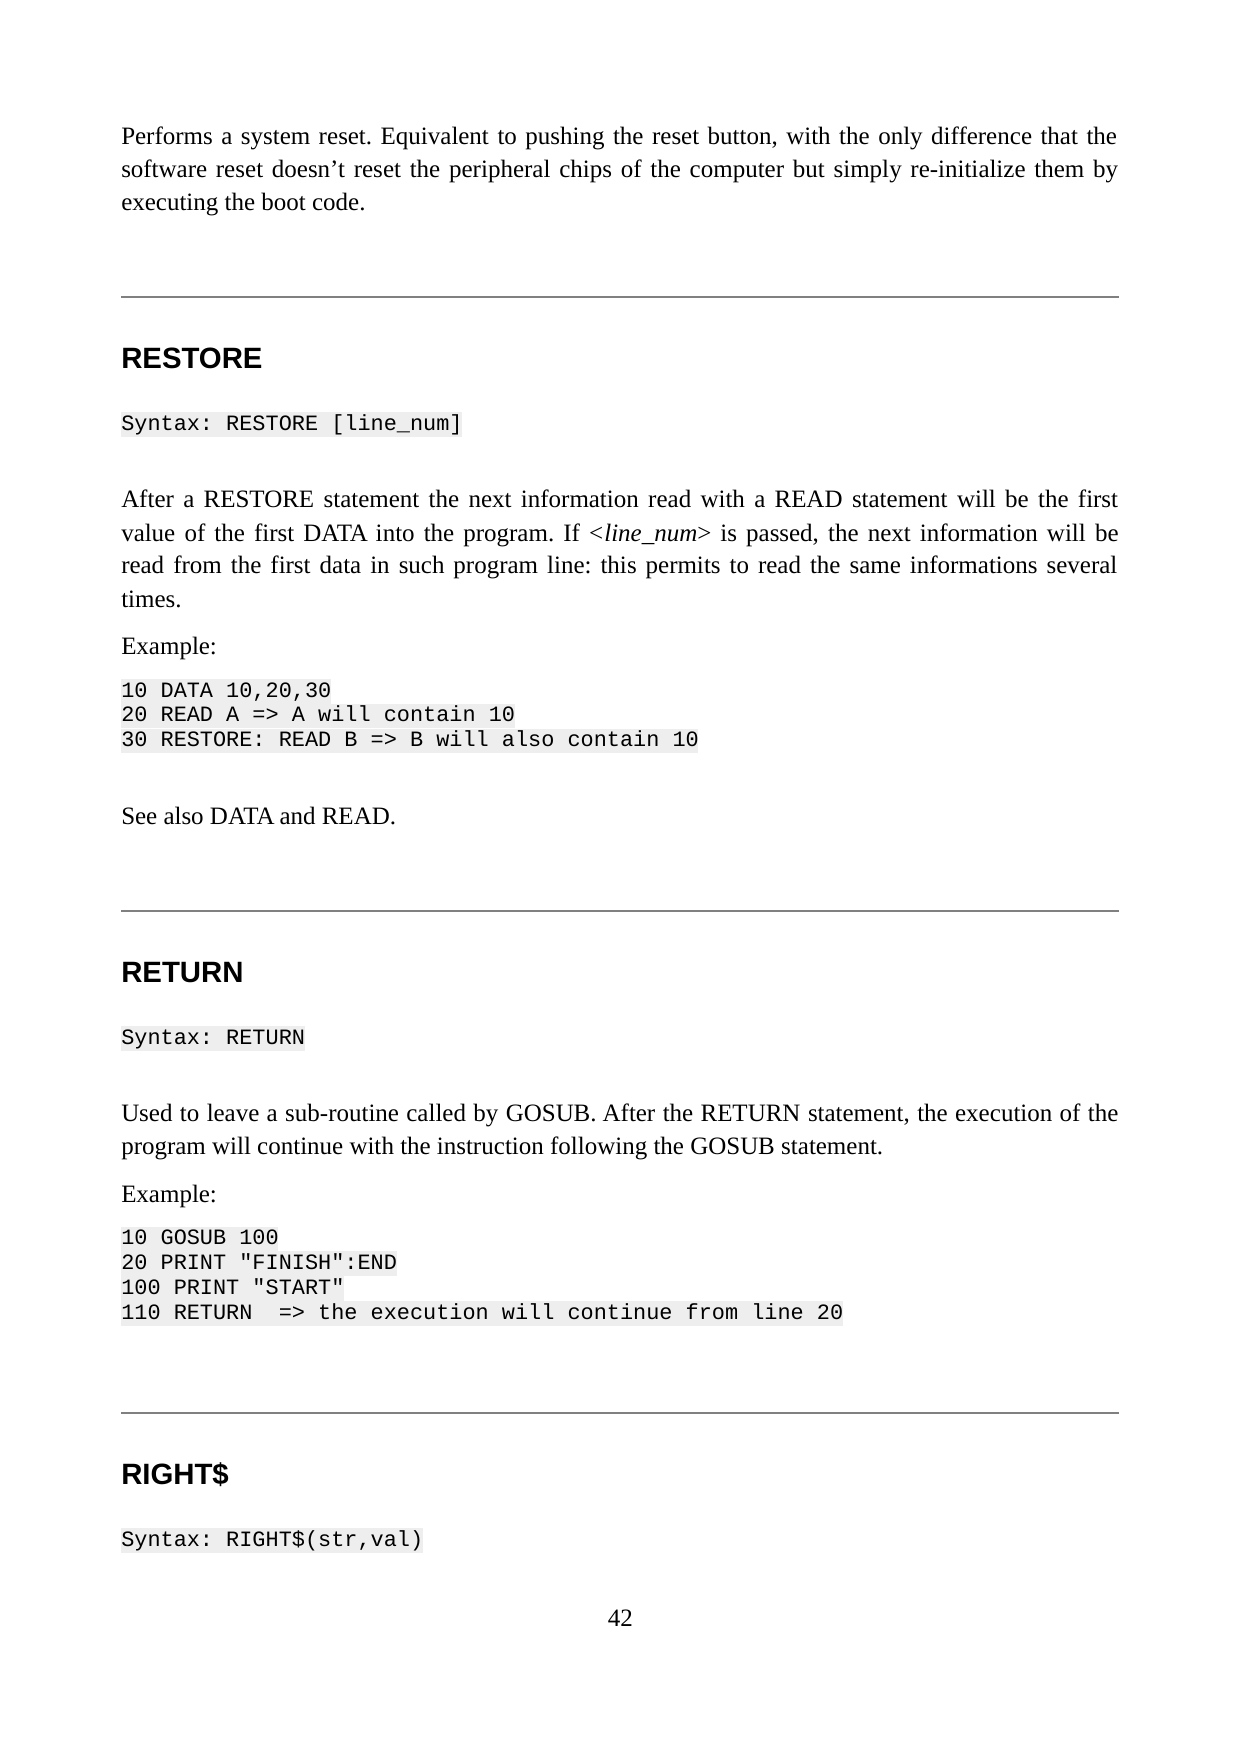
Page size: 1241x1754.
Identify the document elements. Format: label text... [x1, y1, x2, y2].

text 10 GOSUB 100 [278, 1227, 1119, 1251]
text 110 RETURN => the execution will continue from line 20 [843, 1301, 1119, 1326]
text 10 DATA 10,20,30 [331, 679, 1119, 704]
text 100 PRINT "START" [344, 1276, 1119, 1301]
text 20 PRINT "FINISH":END [397, 1251, 1119, 1276]
subtitle RESTORE [121, 341, 1119, 375]
text See also DATA and READ. [121, 801, 1119, 829]
text Example: [121, 1179, 1119, 1208]
text Syntax: RESTORE [line_num] [462, 412, 1119, 437]
text Used to leave a sub-routine called by GOSUB. After the RETURN statement, the execution of the program will continue with the instruction following the GOSUB statement. [121, 1098, 1119, 1160]
text 20 READ A => A will contain 10 [515, 704, 1119, 728]
text Syntax: RIGHT$(str,val) [318, 1528, 357, 1553]
text Performs a system reset. Equivalent to pushing the reset button, with the only difference that the software reset doesn’t reset the peripheral chips of the computer but simply re-initialize them by executing the boot code. [121, 121, 1119, 216]
text 30 RESTORE: READ B => B will also contain 10 [121, 728, 1119, 753]
text Syntax: RIGHT$(str,val) [370, 1528, 410, 1553]
subtitle RIGHT$ [121, 1457, 1119, 1491]
subtitle RETURN [121, 955, 1119, 989]
text Syntax: RIGHT$(str,val) [423, 1528, 1119, 1553]
text Example: [121, 631, 1119, 660]
text Syntax: RETURN [305, 1026, 1119, 1051]
text After a RESTORE statement the next information read with a READ statement will be the first value of the first DATA into the program. If <line_num> is passed, the next information will be read from the first data in such program line: this permits to read the same informations several times. [121, 484, 1119, 612]
